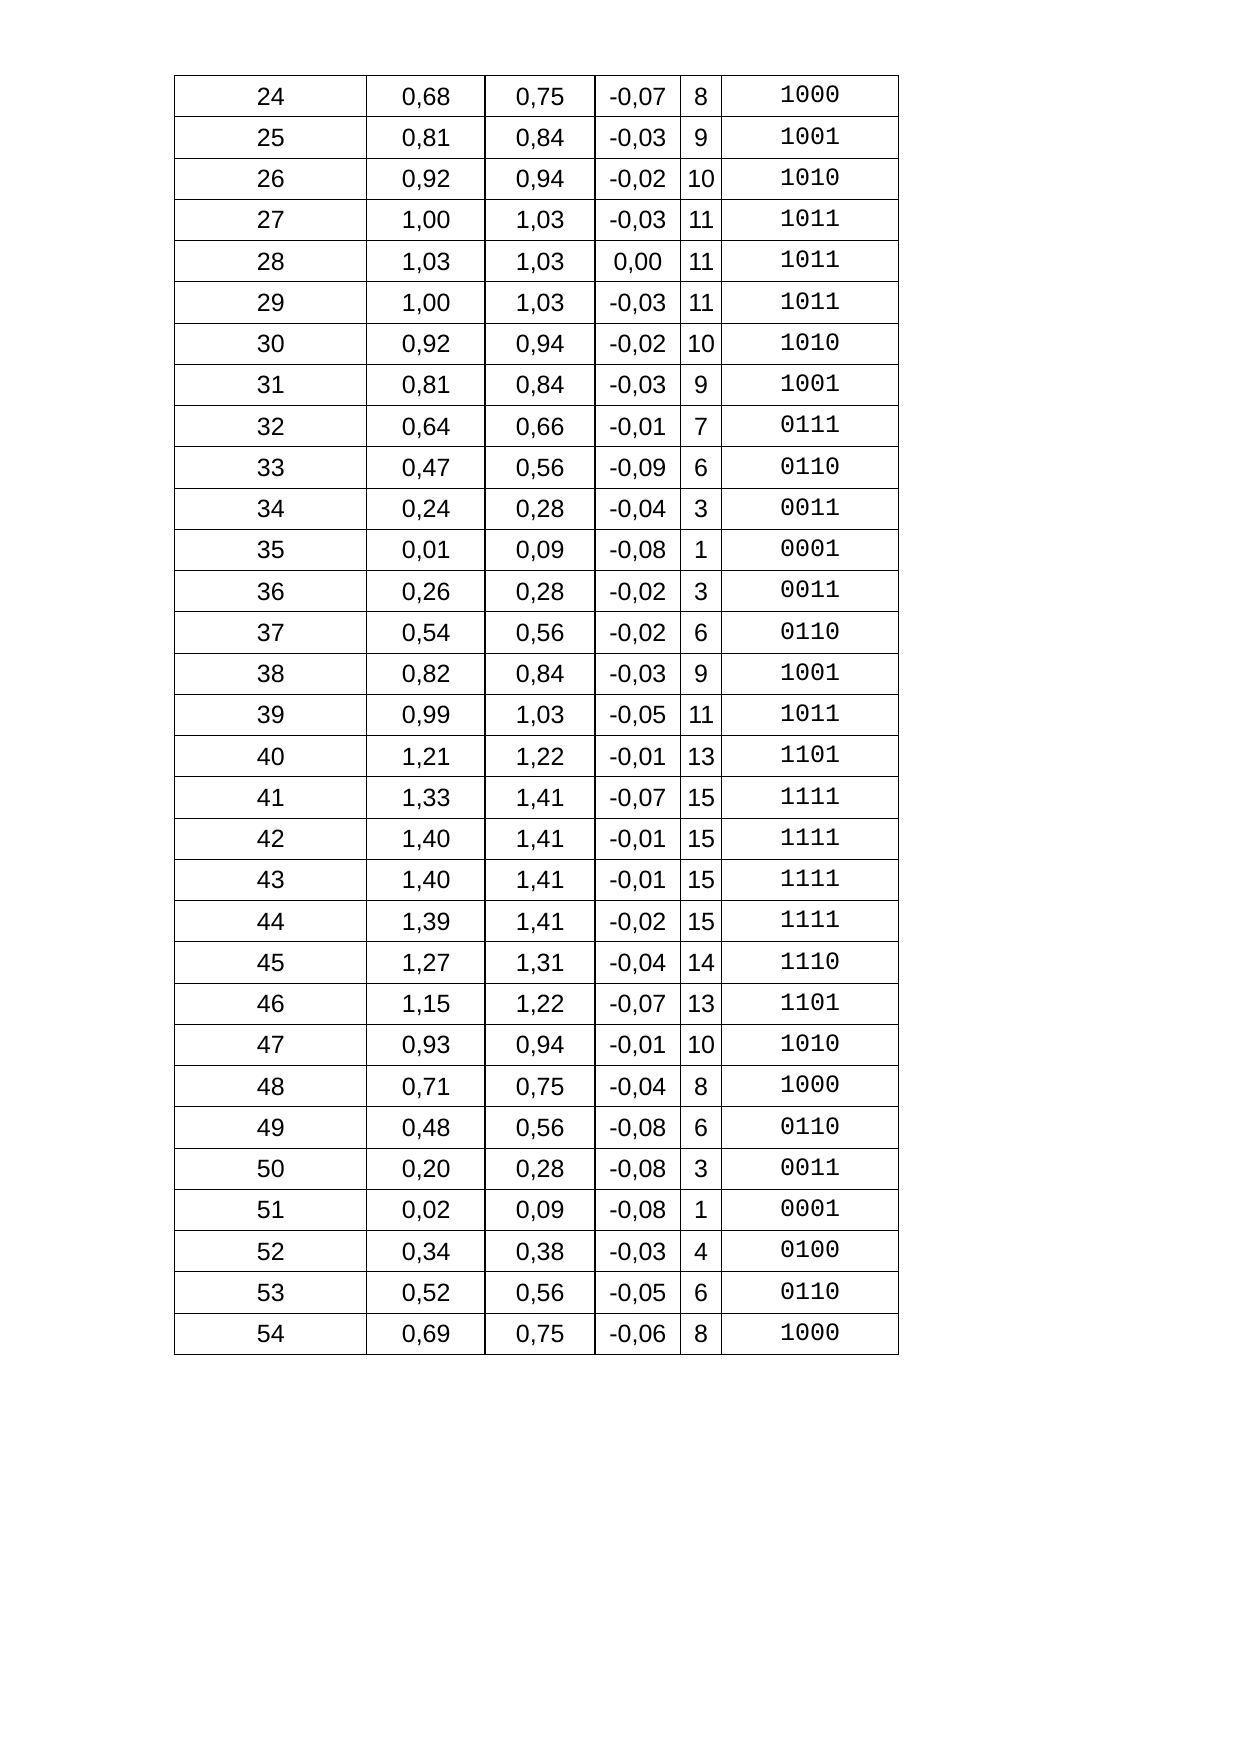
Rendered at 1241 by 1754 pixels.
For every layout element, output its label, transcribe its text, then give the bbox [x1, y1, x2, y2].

table_cell 0,75 [486, 1314, 594, 1354]
table_cell 0110 [722, 612, 898, 652]
table_cell 32 [175, 406, 366, 446]
table_cell 41 [175, 777, 366, 817]
table_cell 1,03 [486, 200, 594, 240]
table_cell 0,56 [486, 447, 594, 487]
table_cell -0,02 [596, 901, 680, 941]
table_cell 1,22 [486, 984, 594, 1024]
table_cell 0,09 [486, 1190, 594, 1230]
table_cell 1,03 [486, 695, 594, 735]
table_cell -0,04 [596, 1066, 680, 1106]
table_cell -0,01 [596, 406, 680, 446]
table_cell 0,94 [486, 159, 594, 199]
table_cell 8 [681, 76, 721, 116]
table_cell 37 [175, 612, 366, 652]
table_cell 0,82 [367, 654, 484, 694]
table_cell 1010 [722, 1025, 898, 1065]
table_cell 0,02 [367, 1190, 484, 1230]
table_cell 6 [681, 1107, 721, 1147]
table_cell 0,28 [486, 489, 594, 529]
table_cell 0110 [722, 1272, 898, 1312]
table_cell 0,26 [367, 571, 484, 611]
table_cell 0,92 [367, 324, 484, 364]
table_cell 0110 [722, 1107, 898, 1147]
table_cell 11 [681, 282, 721, 322]
table_cell 6 [681, 1272, 721, 1312]
table_cell 1,39 [367, 901, 484, 941]
table_cell 0,24 [367, 489, 484, 529]
table_cell 0011 [722, 1149, 898, 1189]
table_cell 0,28 [486, 1149, 594, 1189]
table_cell 51 [175, 1190, 366, 1230]
table_cell 1,33 [367, 777, 484, 817]
table_cell 14 [681, 942, 721, 982]
table_cell 6 [681, 612, 721, 652]
table_cell 0,56 [486, 612, 594, 652]
table_cell 54 [175, 1314, 366, 1354]
table_cell -0,01 [596, 860, 680, 900]
table_cell 1000 [722, 76, 898, 116]
table_cell 1,03 [367, 241, 484, 281]
table_cell 0,84 [486, 654, 594, 694]
table_cell 11 [681, 695, 721, 735]
table_cell -0,02 [596, 324, 680, 364]
table_cell 0,56 [486, 1272, 594, 1312]
table_cell 0,64 [367, 406, 484, 446]
table_cell 1,00 [367, 282, 484, 322]
table_cell 0,34 [367, 1231, 484, 1271]
table_cell 0,09 [486, 530, 594, 570]
table_cell -0,01 [596, 736, 680, 776]
table_cell 11 [681, 241, 721, 281]
table_cell 27 [175, 200, 366, 240]
table_cell 30 [175, 324, 366, 364]
table_cell -0,05 [596, 695, 680, 735]
table_cell -0,08 [596, 1190, 680, 1230]
table_cell 47 [175, 1025, 366, 1065]
table_cell 0,81 [367, 117, 484, 157]
table_cell 1111 [722, 901, 898, 941]
table_cell 0,28 [486, 571, 594, 611]
table_cell 0,94 [486, 324, 594, 364]
table_cell 9 [681, 117, 721, 157]
table_cell 3 [681, 489, 721, 529]
table_cell -0,02 [596, 571, 680, 611]
table_cell 1,22 [486, 736, 594, 776]
table_cell 1,03 [486, 282, 594, 322]
table_cell 1011 [722, 695, 898, 735]
table_cell 40 [175, 736, 366, 776]
table_cell 1010 [722, 159, 898, 199]
table_cell 48 [175, 1066, 366, 1106]
table_cell 11 [681, 200, 721, 240]
table_cell 1001 [722, 365, 898, 405]
table_cell 1001 [722, 117, 898, 157]
table_cell 0,75 [486, 76, 594, 116]
table_cell 13 [681, 984, 721, 1024]
table_cell -0,06 [596, 1314, 680, 1354]
table_cell 50 [175, 1149, 366, 1189]
table_cell -0,04 [596, 942, 680, 982]
table_cell 1011 [722, 241, 898, 281]
table_cell 1,40 [367, 819, 484, 859]
table_cell -0,07 [596, 777, 680, 817]
table_cell 0,94 [486, 1025, 594, 1065]
table_cell 1,41 [486, 777, 594, 817]
table_cell 31 [175, 365, 366, 405]
table_cell 39 [175, 695, 366, 735]
table_cell 25 [175, 117, 366, 157]
table_cell 1101 [722, 736, 898, 776]
table_cell 9 [681, 654, 721, 694]
table_cell 1 [681, 530, 721, 570]
table_cell 0,68 [367, 76, 484, 116]
table_cell 15 [681, 819, 721, 859]
table_cell 0110 [722, 447, 898, 487]
table_cell 1,41 [486, 901, 594, 941]
table_cell 0011 [722, 489, 898, 529]
table_cell -0,02 [596, 159, 680, 199]
table_cell -0,03 [596, 365, 680, 405]
table_cell 1111 [722, 860, 898, 900]
table_cell 8 [681, 1314, 721, 1354]
table_cell 0,00 [596, 241, 680, 281]
table_cell 0,84 [486, 117, 594, 157]
table_cell 4 [681, 1231, 721, 1271]
table_cell 44 [175, 901, 366, 941]
table_cell 0,93 [367, 1025, 484, 1065]
table_cell -0,08 [596, 1149, 680, 1189]
table_cell 1,27 [367, 942, 484, 982]
table_cell 28 [175, 241, 366, 281]
table_cell 7 [681, 406, 721, 446]
table_cell -0,05 [596, 1272, 680, 1312]
table_cell 15 [681, 901, 721, 941]
table_cell 0,99 [367, 695, 484, 735]
table_cell 49 [175, 1107, 366, 1147]
table_cell 36 [175, 571, 366, 611]
table_cell 1001 [722, 654, 898, 694]
table_cell -0,04 [596, 489, 680, 529]
table_cell -0,08 [596, 530, 680, 570]
table_cell 43 [175, 860, 366, 900]
table_cell 0,47 [367, 447, 484, 487]
table_cell 0,20 [367, 1149, 484, 1189]
table_cell 0,75 [486, 1066, 594, 1106]
table_cell -0,03 [596, 117, 680, 157]
table_cell 0,66 [486, 406, 594, 446]
table_cell 6 [681, 447, 721, 487]
table_cell 0,01 [367, 530, 484, 570]
table_cell 1010 [722, 324, 898, 364]
table_cell 3 [681, 571, 721, 611]
table_cell 0111 [722, 406, 898, 446]
table_cell -0,07 [596, 984, 680, 1024]
table_cell -0,01 [596, 819, 680, 859]
table_cell 24 [175, 76, 366, 116]
table_cell 33 [175, 447, 366, 487]
table_cell 0,84 [486, 365, 594, 405]
table_cell 1000 [722, 1066, 898, 1106]
table_cell 1,15 [367, 984, 484, 1024]
table_cell 1 [681, 1190, 721, 1230]
table_cell 1,41 [486, 860, 594, 900]
table_cell -0,02 [596, 612, 680, 652]
table_cell 1111 [722, 819, 898, 859]
table_cell 1,03 [486, 241, 594, 281]
table_cell 29 [175, 282, 366, 322]
table_cell 52 [175, 1231, 366, 1271]
table_cell 1,31 [486, 942, 594, 982]
table_cell -0,03 [596, 282, 680, 322]
table_cell 3 [681, 1149, 721, 1189]
table_cell 1,40 [367, 860, 484, 900]
table_cell 0001 [722, 1190, 898, 1230]
table_cell 15 [681, 860, 721, 900]
table_cell 0,48 [367, 1107, 484, 1147]
table_cell 13 [681, 736, 721, 776]
table_cell 0,54 [367, 612, 484, 652]
table_cell 1011 [722, 282, 898, 322]
table_cell 42 [175, 819, 366, 859]
table_cell 10 [681, 324, 721, 364]
table_cell 0,92 [367, 159, 484, 199]
table_cell -0,09 [596, 447, 680, 487]
table_cell 15 [681, 777, 721, 817]
table_cell 0,69 [367, 1314, 484, 1354]
table_cell 9 [681, 365, 721, 405]
table_cell -0,03 [596, 1231, 680, 1271]
table_cell 0100 [722, 1231, 898, 1271]
table_cell 8 [681, 1066, 721, 1106]
table_cell 0,71 [367, 1066, 484, 1106]
table_cell 53 [175, 1272, 366, 1312]
table_cell 1101 [722, 984, 898, 1024]
table_cell 26 [175, 159, 366, 199]
table_cell 0,81 [367, 365, 484, 405]
table_cell 0,52 [367, 1272, 484, 1312]
table_cell 1000 [722, 1314, 898, 1354]
table_cell -0,01 [596, 1025, 680, 1065]
table_cell -0,07 [596, 76, 680, 116]
table_cell 38 [175, 654, 366, 694]
table_cell 0,38 [486, 1231, 594, 1271]
table_cell 10 [681, 1025, 721, 1065]
table_cell 34 [175, 489, 366, 529]
table_cell -0,03 [596, 654, 680, 694]
table_cell 46 [175, 984, 366, 1024]
table_cell -0,08 [596, 1107, 680, 1147]
table_cell 1,21 [367, 736, 484, 776]
table_cell 1011 [722, 200, 898, 240]
table_cell 10 [681, 159, 721, 199]
table_cell 45 [175, 942, 366, 982]
table_cell 1,00 [367, 200, 484, 240]
table_cell 0001 [722, 530, 898, 570]
table_cell 0011 [722, 571, 898, 611]
table_cell 0,56 [486, 1107, 594, 1147]
table_cell -0,03 [596, 200, 680, 240]
table_cell 1,41 [486, 819, 594, 859]
table_cell 1111 [722, 777, 898, 817]
table_cell 35 [175, 530, 366, 570]
table_cell 1110 [722, 942, 898, 982]
